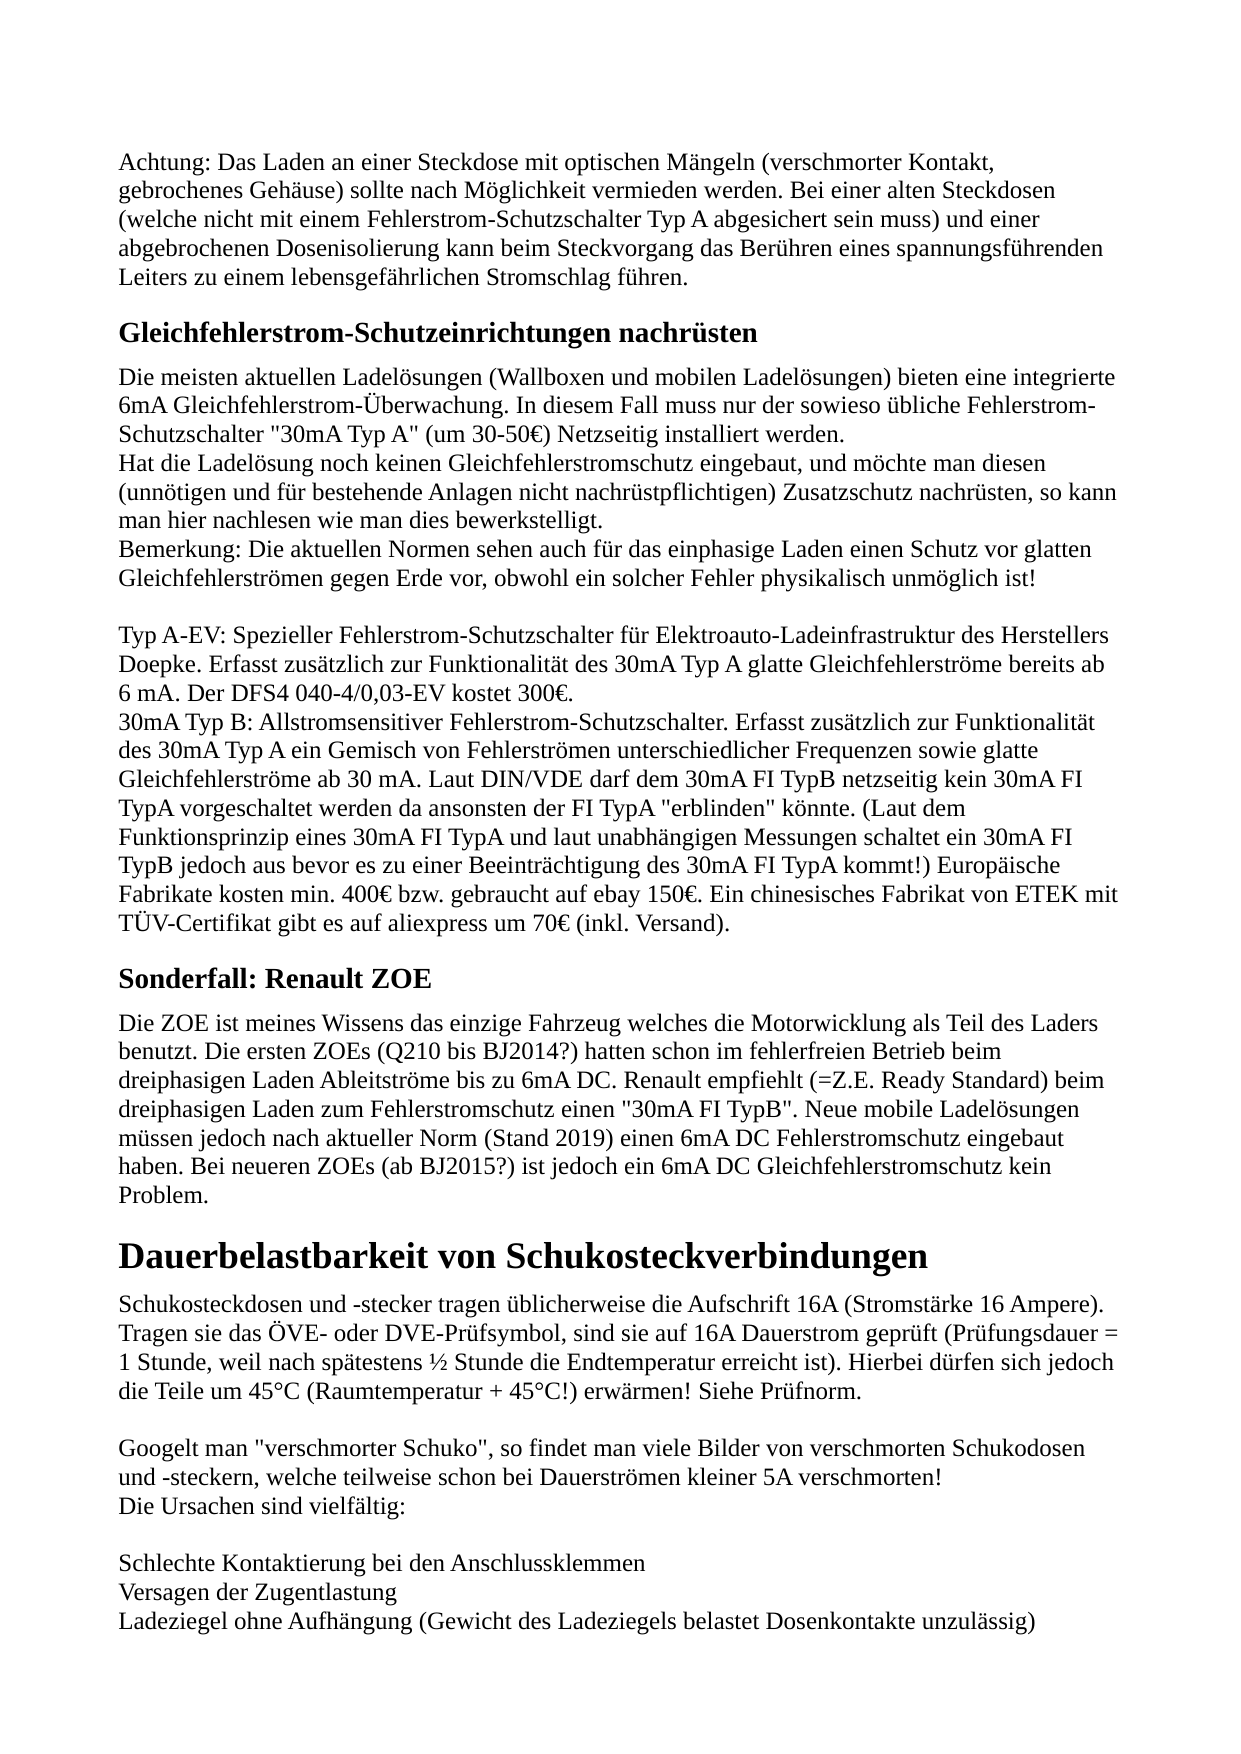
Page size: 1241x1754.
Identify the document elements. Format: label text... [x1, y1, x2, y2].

text Typ A-EV: Spezieller Fehlerstrom-Schutzschalter für Elektroauto-Ladeinfrastruktur des Herstellers Doepke. Erfasst zusätzlich zur Funktionalität des 30mA Typ A glatte Gleichfehlerströme bereits ab 6 mA. Der DFS4 040-4/0,03-EV kostet 300€. [118, 620, 1122, 707]
subtitle Dauerbelastbarkeit von Schukosteckverbindungen [118, 1234, 1122, 1277]
text Googelt man "verschmorter Schuko", so findet man viele Bilder von verschmorten Schukodosen und -steckern, welche teilweise schon bei Dauerströmen kleiner 5A verschmorten! [118, 1433, 1122, 1491]
text Schlechte Kontaktierung bei den Anschlussklemmen [118, 1548, 1122, 1577]
text Die meisten aktuellen Ladelösungen (Wallboxen und mobilen Ladelösungen) bieten eine integrierte 6mA Gleichfehlerstrom-Überwachung. In diesem Fall muss nur der sowieso übliche Fehlerstrom-Schutzschalter "30mA Typ A" (um 30-50€) Netzseitig installiert werden. [118, 362, 1122, 448]
text Die ZOE ist meines Wissens das einzige Fahrzeug welches die Motorwicklung als Teil des Laders benutzt. Die ersten ZOEs (Q210 bis BJ2014?) hatten schon im fehlerfreien Betrieb beim dreiphasigen Laden Ableitströme bis zu 6mA DC. Renault empfiehlt (=Z.E. Ready Standard) beim dreiphasigen Laden zum Fehlerstromschutz einen "30mA FI TypB". Neue mobile Ladelösungen müssen jedoch nach aktueller Norm (Stand 2019) einen 6mA DC Fehlerstromschutz eingebaut haben. Bei neueren ZOEs (ab BJ2015?) ist jedoch ein 6mA DC Gleichfehlerstromschutz kein Problem. [118, 1008, 1122, 1209]
subtitle Gleichfehlerstrom-Schutzeinrichtungen nachrüsten [118, 316, 1122, 349]
text Hat die Ladelösung noch keinen Gleichfehlerstromschutz eingebaut, und möchte man diesen (unnötigen und für bestehende Anlagen nicht nachrüstpflichtigen) Zusatzschutz nachrüsten, so kann man hier nachlesen wie man dies bewerkstelligt. [118, 448, 1122, 534]
subtitle Sonderfall: Renault ZOE [118, 962, 1122, 995]
text Die Ursachen sind vielfältig: [118, 1491, 1122, 1519]
text Schukosteckdosen und -stecker tragen üblicherweise die Aufschrift 16A (Stromstärke 16 Ampere). Tragen sie das ÖVE- oder DVE-Prüfsymbol, sind sie auf 16A Dauerstrom geprüft (Prüfungsdauer = 1 Stunde, weil nach spätestens ½ Stunde die Endtemperatur erreicht ist). Hierbei dürfen sich jedoch die Teile um 45°C (Raumtemperatur + 45°C!) erwärmen! Siehe Prüfnorm. [118, 1289, 1122, 1404]
text 30mA Typ B: Allstromsensitiver Fehlerstrom-Schutzschalter. Erfasst zusätzlich zur Funktionalität des 30mA Typ A ein Gemisch von Fehlerströmen unterschiedlicher Frequenzen sowie glatte Gleichfehlerströme ab 30 mA. Laut DIN/VDE darf dem 30mA FI TypB netzseitig kein 30mA FI TypA vorgeschaltet werden da ansonsten der FI TypA "erblinden" könnte. (Laut dem Funktionsprinzip eines 30mA FI TypA und laut unabhängigen Messungen schaltet ein 30mA FI TypB jedoch aus bevor es zu einer Beeinträchtigung des 30mA FI TypA kommt!) Europäische Fabrikate kosten min. 400€ bzw. gebraucht auf ebay 150€. Ein chinesisches Fabrikat von ETEK mit TÜV-Certifikat gibt es auf aliexpress um 70€ (inkl. Versand). [118, 707, 1122, 937]
text Ladeziegel ohne Aufhängung (Gewicht des Ladeziegels belastet Dosenkontakte unzulässig) [118, 1606, 1122, 1634]
text Bemerkung: Die aktuellen Normen sehen auch für das einphasige Laden einen Schutz vor glatten Gleichfehlerströmen gegen Erde vor, obwohl ein solcher Fehler physikalisch unmöglich ist! [118, 534, 1122, 592]
text Achtung: Das Laden an einer Steckdose mit optischen Mängeln (verschmorter Kontakt, gebrochenes Gehäuse) sollte nach Möglichkeit vermieden werden. Bei einer alten Steckdosen (welche nicht mit einem Fehlerstrom-Schutzschalter Typ A abgesichert sein muss) und einer abgebrochenen Dosenisolierung kann beim Steckvorgang das Berühren eines spannungsführenden Leiters zu einem lebensgefährlichen Stromschlag führen. [118, 147, 1122, 291]
text Versagen der Zugentlastung [118, 1577, 1122, 1606]
